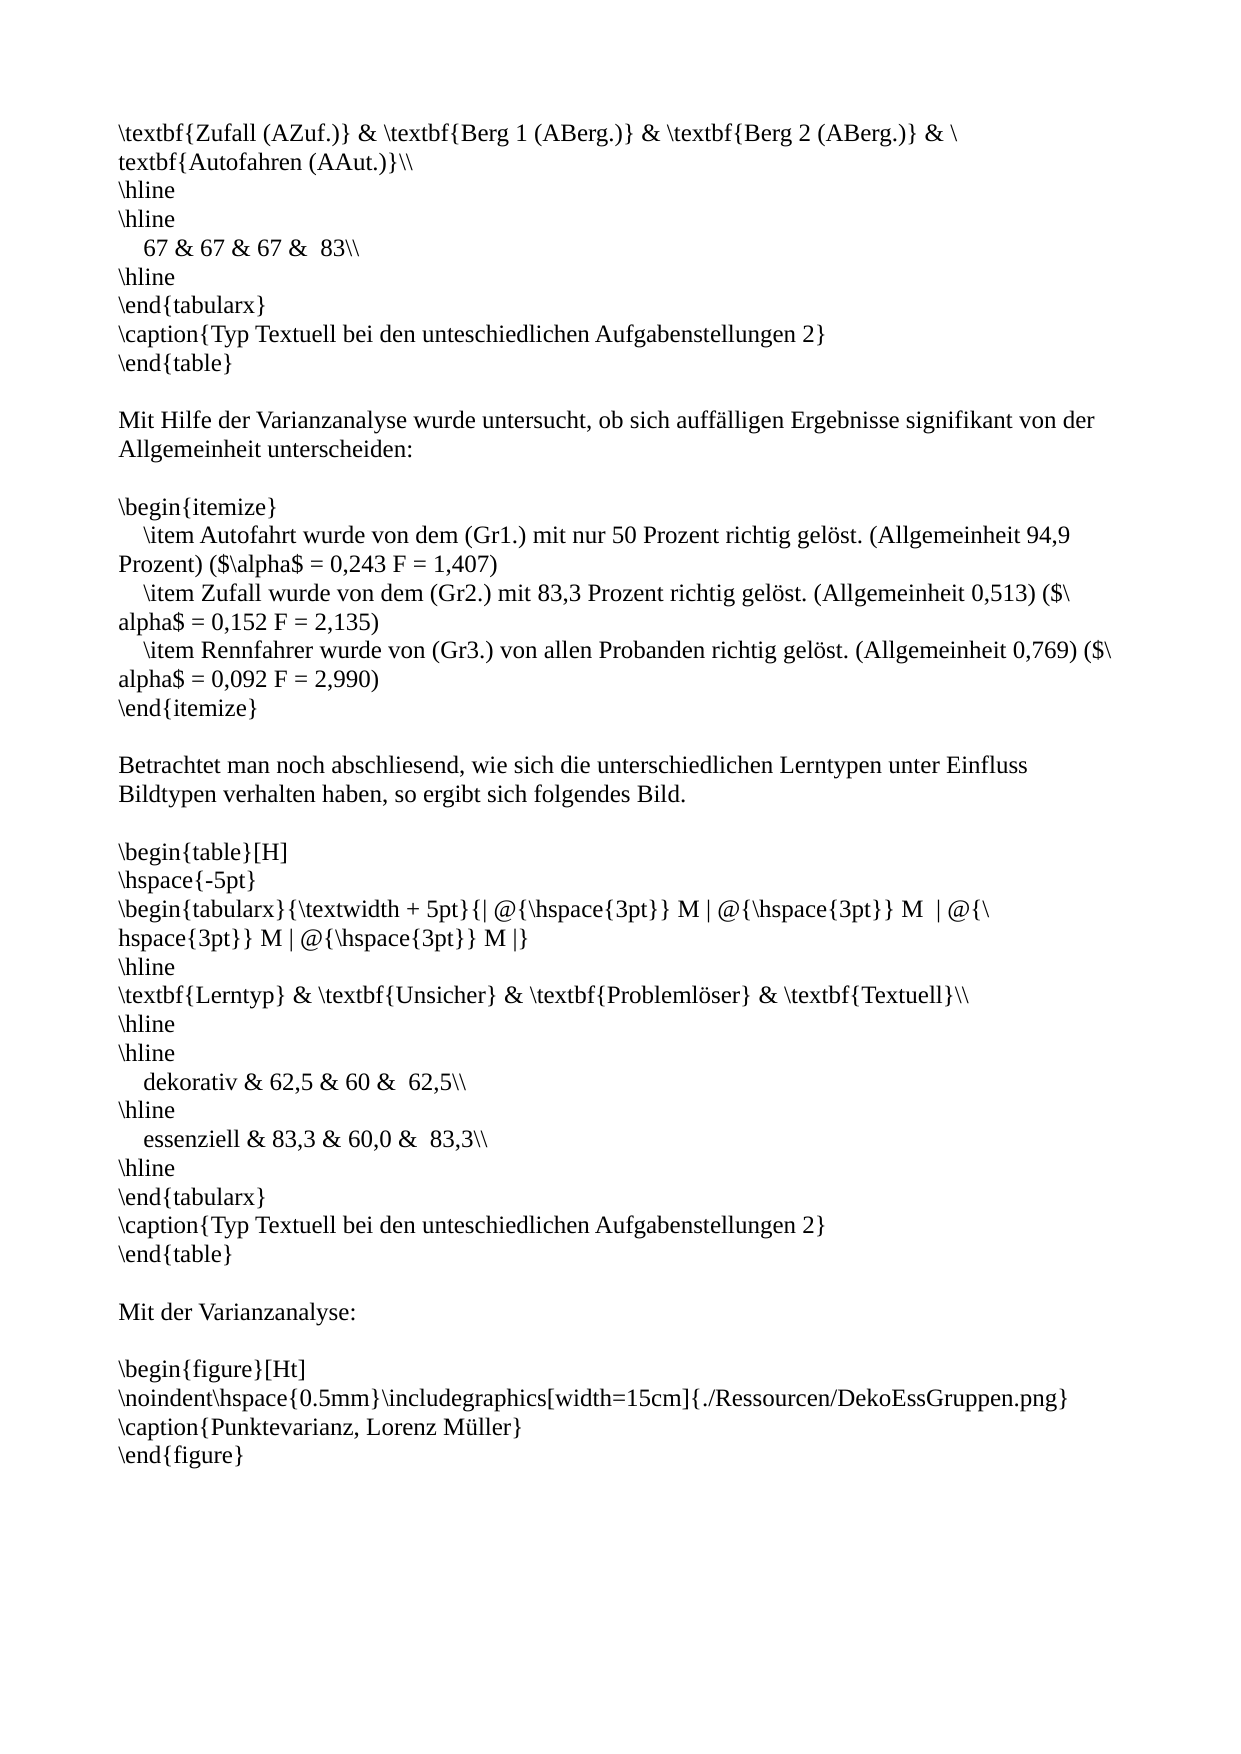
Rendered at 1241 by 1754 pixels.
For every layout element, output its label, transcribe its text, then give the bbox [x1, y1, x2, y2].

text \hline [118, 204, 1122, 233]
text dekorativ & 62,5 & 60 & 62,5\\ [118, 1067, 1122, 1096]
text \end{tabularx} [118, 1182, 1122, 1211]
text Betrachtet man noch abschliesend, wie sich die unterschiedlichen Lerntypen unter Einfluss Bildtypen verhalten haben, so ergibt sich folgendes Bild. [118, 751, 1122, 808]
text \begin{table}[H] [118, 837, 1122, 866]
text \hline [118, 1038, 1122, 1067]
text \begin{tabularx}{\textwidth + 5pt}{| @{\hspace{3pt}} M | @{\hspace{3pt}} M | @{\hspace{3pt}} M | @{\hspace{3pt}} M |} [118, 894, 1122, 952]
text \textbf{Lerntyp} & \textbf{Unsicher} & \textbf{Problemlöser} & \textbf{Textuell}\\ [118, 981, 1122, 1009]
text \caption{Typ Textuell bei den unteschiedlichen Aufgabenstellungen 2} [118, 1211, 1122, 1239]
text \end{figure} [118, 1441, 1122, 1469]
text Mit der Varianzanalyse: [118, 1297, 1122, 1326]
text \item Autofahrt wurde von dem (Gr1.) mit nur 50 Prozent richtig gelöst. (Allgemeinheit 94,9 Prozent) ($\alpha$ = 0,243 F = 1,407) [118, 521, 1122, 578]
text essenziell & 83,3 & 60,0 & 83,3\\ [118, 1124, 1122, 1153]
text \hline [118, 262, 1122, 291]
text \textbf{Zufall (AZuf.)} & \textbf{Berg 1 (ABerg.)} & \textbf{Berg 2 (ABerg.)} & \textbf{Autofahren (AAut.)}\\ [118, 118, 1122, 176]
text Mit Hilfe der Varianzanalyse wurde untersucht, ob sich auffälligen Ergebnisse signifikant von der Allgemeinheit unterscheiden: [118, 406, 1122, 463]
text \noindent\hspace{0.5mm}\includegraphics[width=15cm]{./Ressourcen/DekoEssGruppen.png} [118, 1383, 1122, 1412]
text \hline [118, 1009, 1122, 1038]
text 67 & 67 & 67 & 83\\ [118, 233, 1122, 262]
text \hline [118, 1096, 1122, 1124]
text \end{itemize} [118, 693, 1122, 722]
text \item Zufall wurde von dem (Gr2.) mit 83,3 Prozent richtig gelöst. (Allgemeinheit 0,513) ($\alpha$ = 0,152 F = 2,135) [118, 578, 1122, 636]
text \hspace{-5pt} [118, 866, 1122, 894]
text \hline [118, 1153, 1122, 1182]
text \end{tabularx} [118, 291, 1122, 319]
text \hline [118, 176, 1122, 204]
text \begin{itemize} [118, 492, 1122, 521]
text \caption{Punktevarianz, Lorenz Müller} [118, 1412, 1122, 1441]
text \end{table} [118, 1239, 1122, 1268]
text \hline [118, 952, 1122, 981]
text \caption{Typ Textuell bei den unteschiedlichen Aufgabenstellungen 2} [118, 319, 1122, 348]
text \end{table} [118, 348, 1122, 377]
text \begin{figure}[Ht] [118, 1354, 1122, 1383]
text \item Rennfahrer wurde von (Gr3.) von allen Probanden richtig gelöst. (Allgemeinheit 0,769) ($\alpha$ = 0,092 F = 2,990) [118, 636, 1122, 693]
